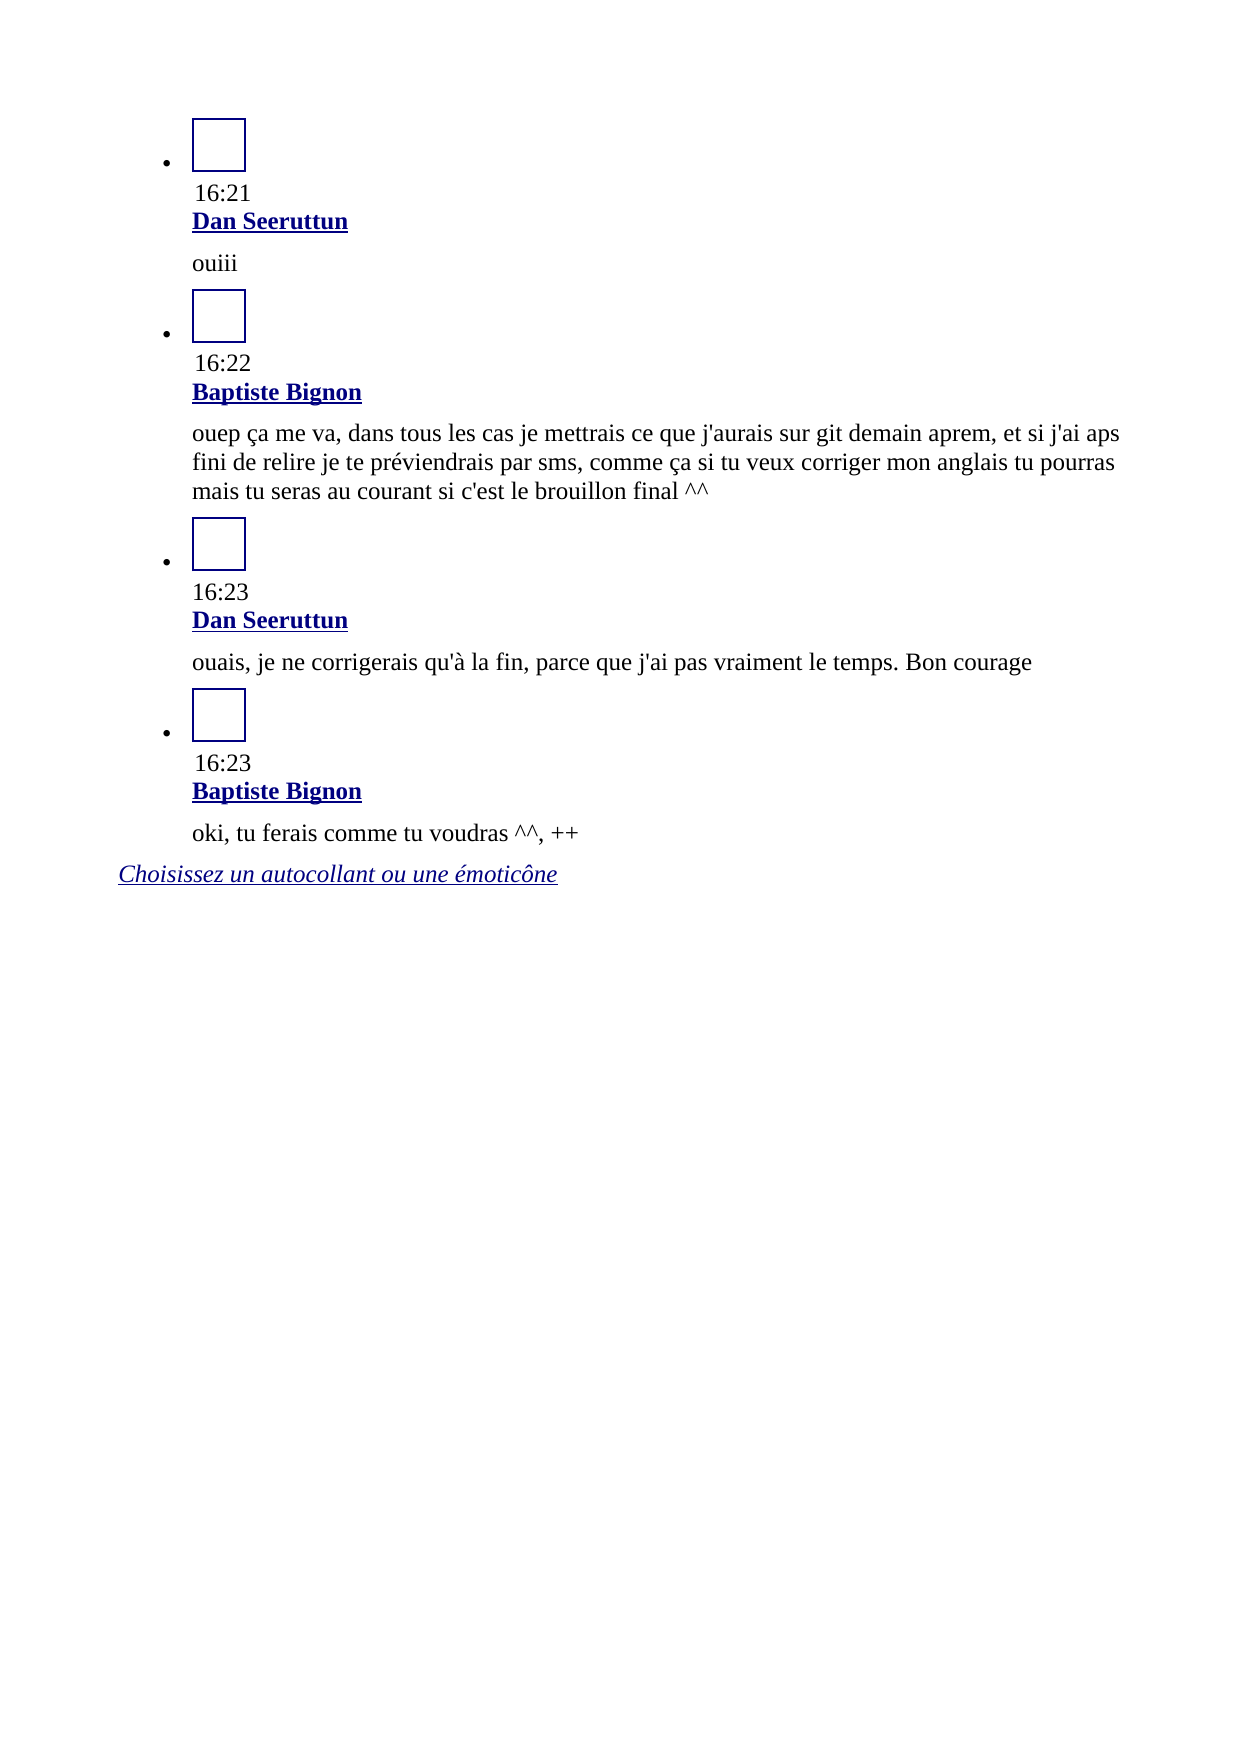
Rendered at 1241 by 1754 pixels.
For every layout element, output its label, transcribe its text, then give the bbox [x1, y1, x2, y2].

list 16:23 [162, 748, 1122, 776]
list 16:22 [162, 348, 1122, 377]
list 16:23 [162, 577, 1122, 606]
list 16:21 [162, 178, 1122, 206]
list ouiii [162, 248, 1122, 276]
list oki, tu ferais comme tu voudras ^^, ++ [162, 818, 1122, 846]
list Baptiste Bignon [162, 776, 1122, 805]
list ouais, je ne corrigerais qu'à la fin, parce que j'ai pas vraiment le temps. Bon courage [162, 647, 1122, 676]
text Choisissez un autocollant ou une émoticône [118, 859, 1122, 888]
list Baptiste Bignon [162, 377, 1122, 406]
list ouep ça me va, dans tous les cas je mettrais ce que j'aurais sur git demain aprem, et si j'ai aps fini de relire je te préviendrais par sms, comme ça si tu veux corriger mon anglais tu pourras mais tu seras au courant si c'est le brouillon final ^^ [162, 418, 1122, 505]
list Dan Seeruttun [162, 206, 1122, 235]
list Dan Seeruttun [162, 606, 1122, 634]
